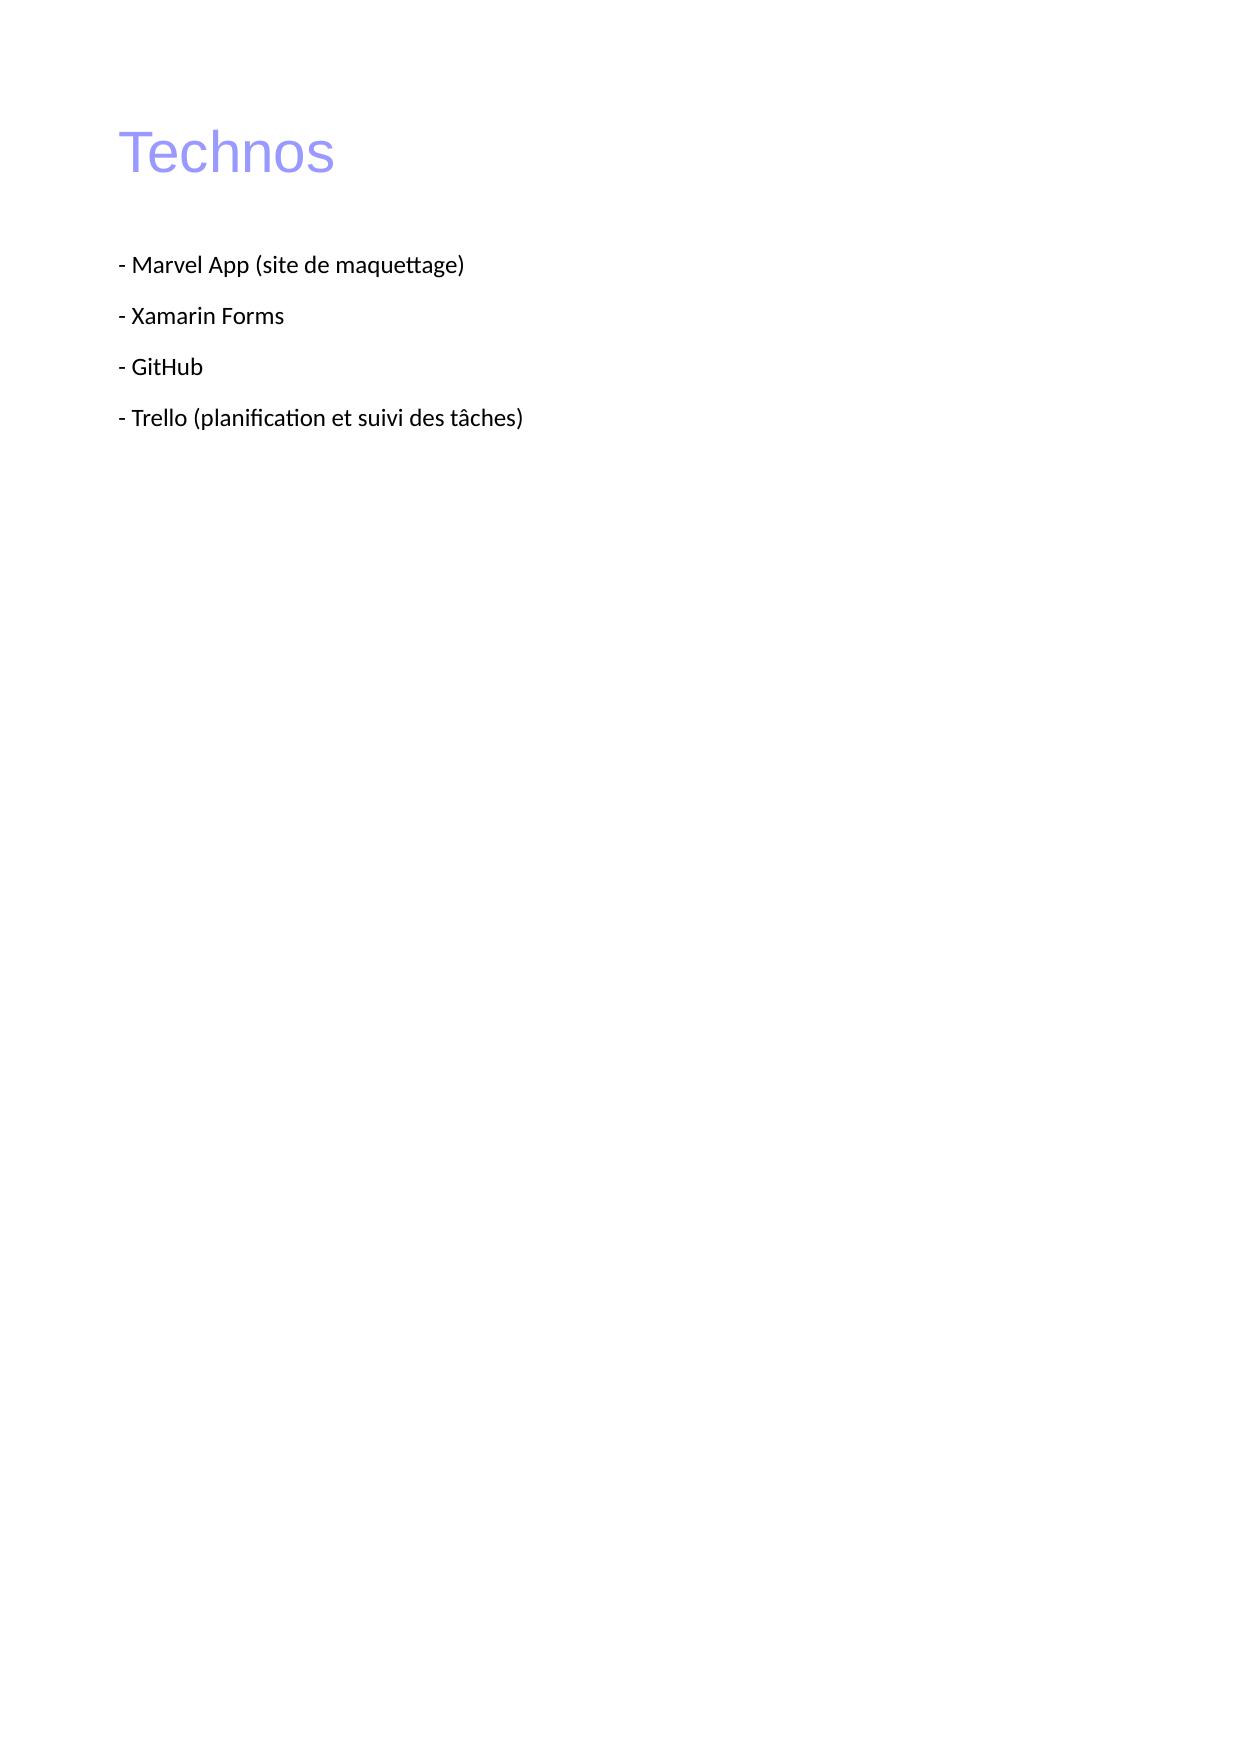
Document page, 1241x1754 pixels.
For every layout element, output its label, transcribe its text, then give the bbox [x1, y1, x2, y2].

text - Trello (planification et suivi des tâches) [118, 402, 1122, 433]
text - GitHub [118, 351, 1122, 382]
subtitle Technos [118, 118, 1122, 185]
text - Xamarin Forms [118, 300, 1122, 331]
text - Marvel App (site de maquettage) [118, 249, 1122, 279]
